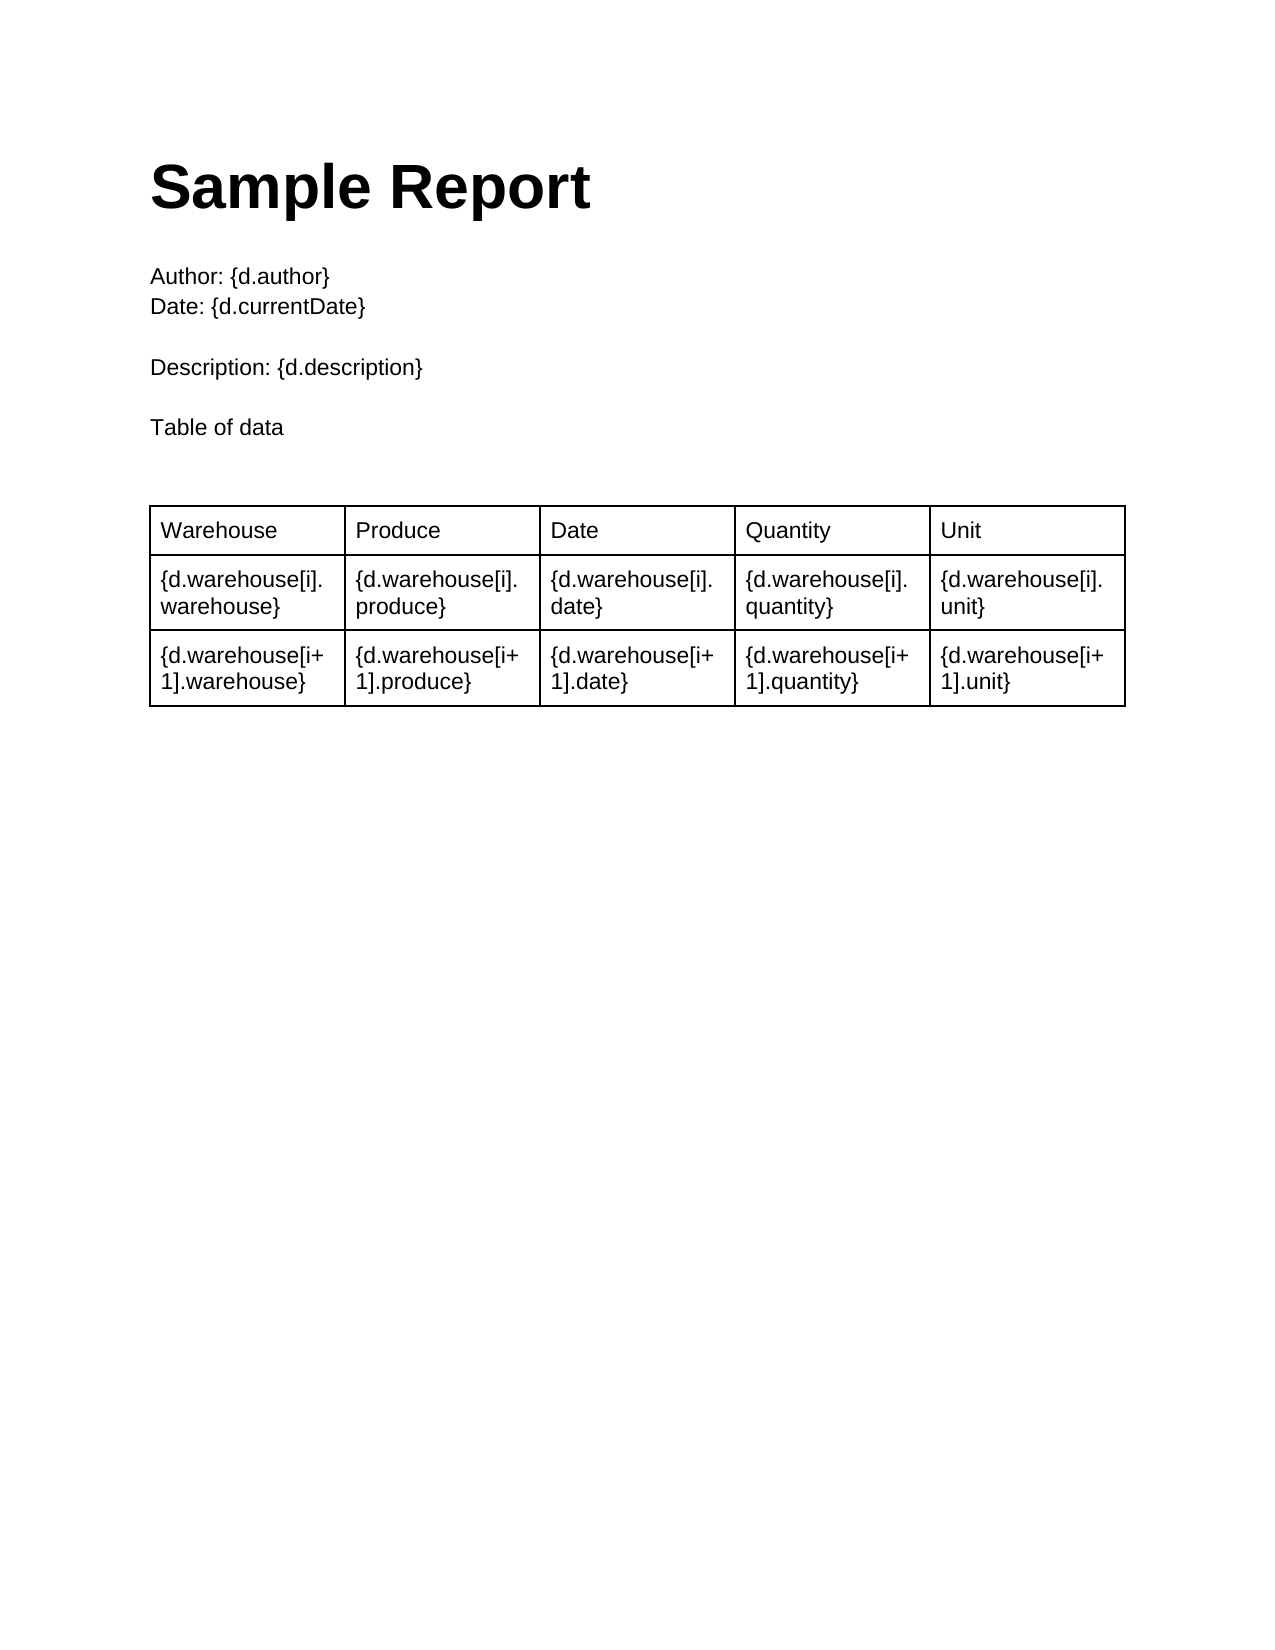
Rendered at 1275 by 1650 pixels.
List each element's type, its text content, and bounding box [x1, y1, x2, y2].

table_header Unit [931, 507, 1124, 554]
table_header Quantity [736, 507, 929, 554]
table_cell {d.warehouse[i+1].quantity} [736, 631, 929, 705]
table_cell {d.warehouse[i].quantity} [736, 556, 929, 629]
table_header Warehouse [151, 507, 344, 554]
table_cell {d.warehouse[i+1].unit} [931, 631, 1124, 705]
table_header Date [541, 507, 734, 554]
text Sample Report [150, 150, 1125, 222]
text Author: {d.author} [150, 263, 1125, 289]
text Date: {d.currentDate} [150, 293, 1125, 319]
table_cell {d.warehouse[i+1].produce} [346, 631, 539, 705]
table_cell {d.warehouse[i].date} [541, 556, 734, 629]
text Description: {d.description} [150, 353, 1125, 380]
text Table of data [150, 414, 1125, 440]
table_cell {d.warehouse[i+1].warehouse} [151, 631, 344, 705]
table_cell {d.warehouse[i].unit} [931, 556, 1124, 629]
table_header Produce [346, 507, 539, 554]
table_cell {d.warehouse[i].warehouse} [151, 556, 344, 629]
table_cell {d.warehouse[i+1].date} [541, 631, 734, 705]
table_cell {d.warehouse[i].produce} [346, 556, 539, 629]
